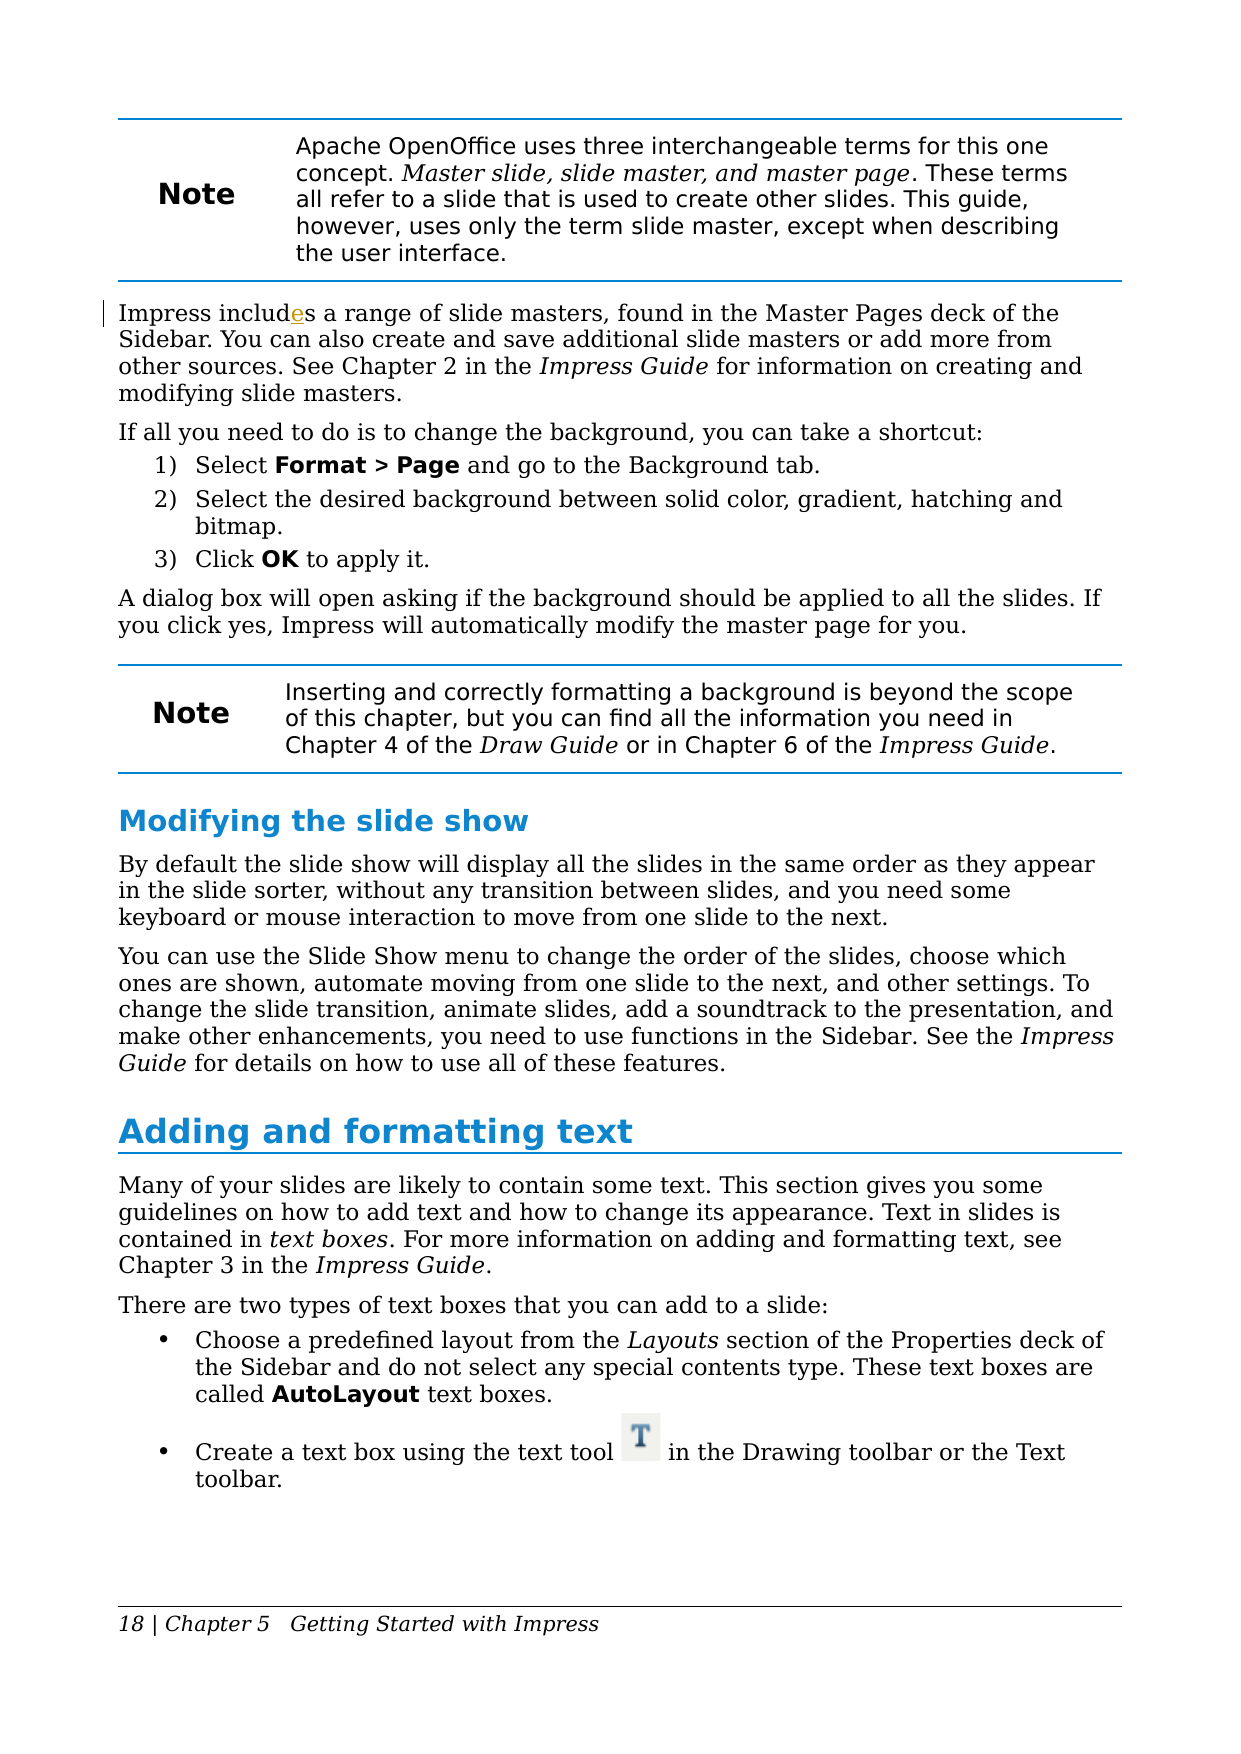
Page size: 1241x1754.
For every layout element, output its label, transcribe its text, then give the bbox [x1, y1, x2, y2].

text Many of your slides are likely to contain some text. This section gives you some guidelines on how to add text and how to change its appearance. Text in slides is contained in text boxes. For more information on adding and formatting text, see Chapter 3 in the Impress Guide. [118, 1173, 1122, 1279]
text A dialog box will open asking if the background should be applied to all the slides. If you click yes, Impress will automatically modify the master page for you. [118, 585, 1122, 639]
list There are two types of text boxes that you can add to a slide: [118, 1292, 1122, 1318]
text Impress includes a range of slide masters, found in the Master Pages deck of the Sidebar. You can also create and save additional slide masters or add more from other sources. See Chapter 2 in the Impress Guide for information on creating and modifying slide masters. [118, 300, 1122, 407]
list Select the desired background between solid color, gradient, hatching and bitmap. [177, 487, 1122, 540]
table_header Note [118, 120, 274, 279]
table_header Inserting and correctly formatting a background is beyond the scope of this chapter, but you can find all the information you need in Chapter 4 of the Draw Guide or in Chapter 6 of the Impress Guide. [264, 666, 1122, 772]
text By default the slide show will display all the slides in the same order as they appear in the slide sorter, without any transition between slides, and you need some keyboard or mouse interaction to move from one slide to the next. [118, 851, 1122, 931]
list Select Format > Page and go to the Background tab. [177, 452, 1122, 480]
table_header Note [118, 666, 263, 772]
list If all you need to do is to change the background, you can take a shortcut: [118, 419, 1122, 446]
list Click OK to apply it. [177, 546, 1122, 573]
subtitle Adding and formatting text [118, 1113, 1122, 1152]
list Create a text box using the text tool in the Drawing toolbar or the Text toolbar. [156, 1414, 1122, 1493]
text You can use the Slide Show menu to change the order of the slides, choose which ones are shown, automate moving from one slide to the next, and other settings. To change the slide transition, animate slides, add a soundtrack to the presentation, and make other enhancements, you need to use functions in the Sidebar. See the Impress Guide for details on how to use all of these features. [118, 943, 1122, 1077]
picture [621, 1413, 661, 1461]
table_header Apache OpenOffice uses three interchangeable terms for this one concept. Master slide, slide master, and master page. These terms all refer to a slide that is used to create other slides. This guide, however, uses only the term slide master, except when describing the user interface. [274, 120, 1122, 279]
list Choose a predefined layout from the Layouts section of the Properties deck of the Sidebar and do not select any special contents type. These text boxes are called AutoLayout text boxes. [156, 1325, 1122, 1407]
subtitle Modifying the slide show [118, 804, 1122, 838]
